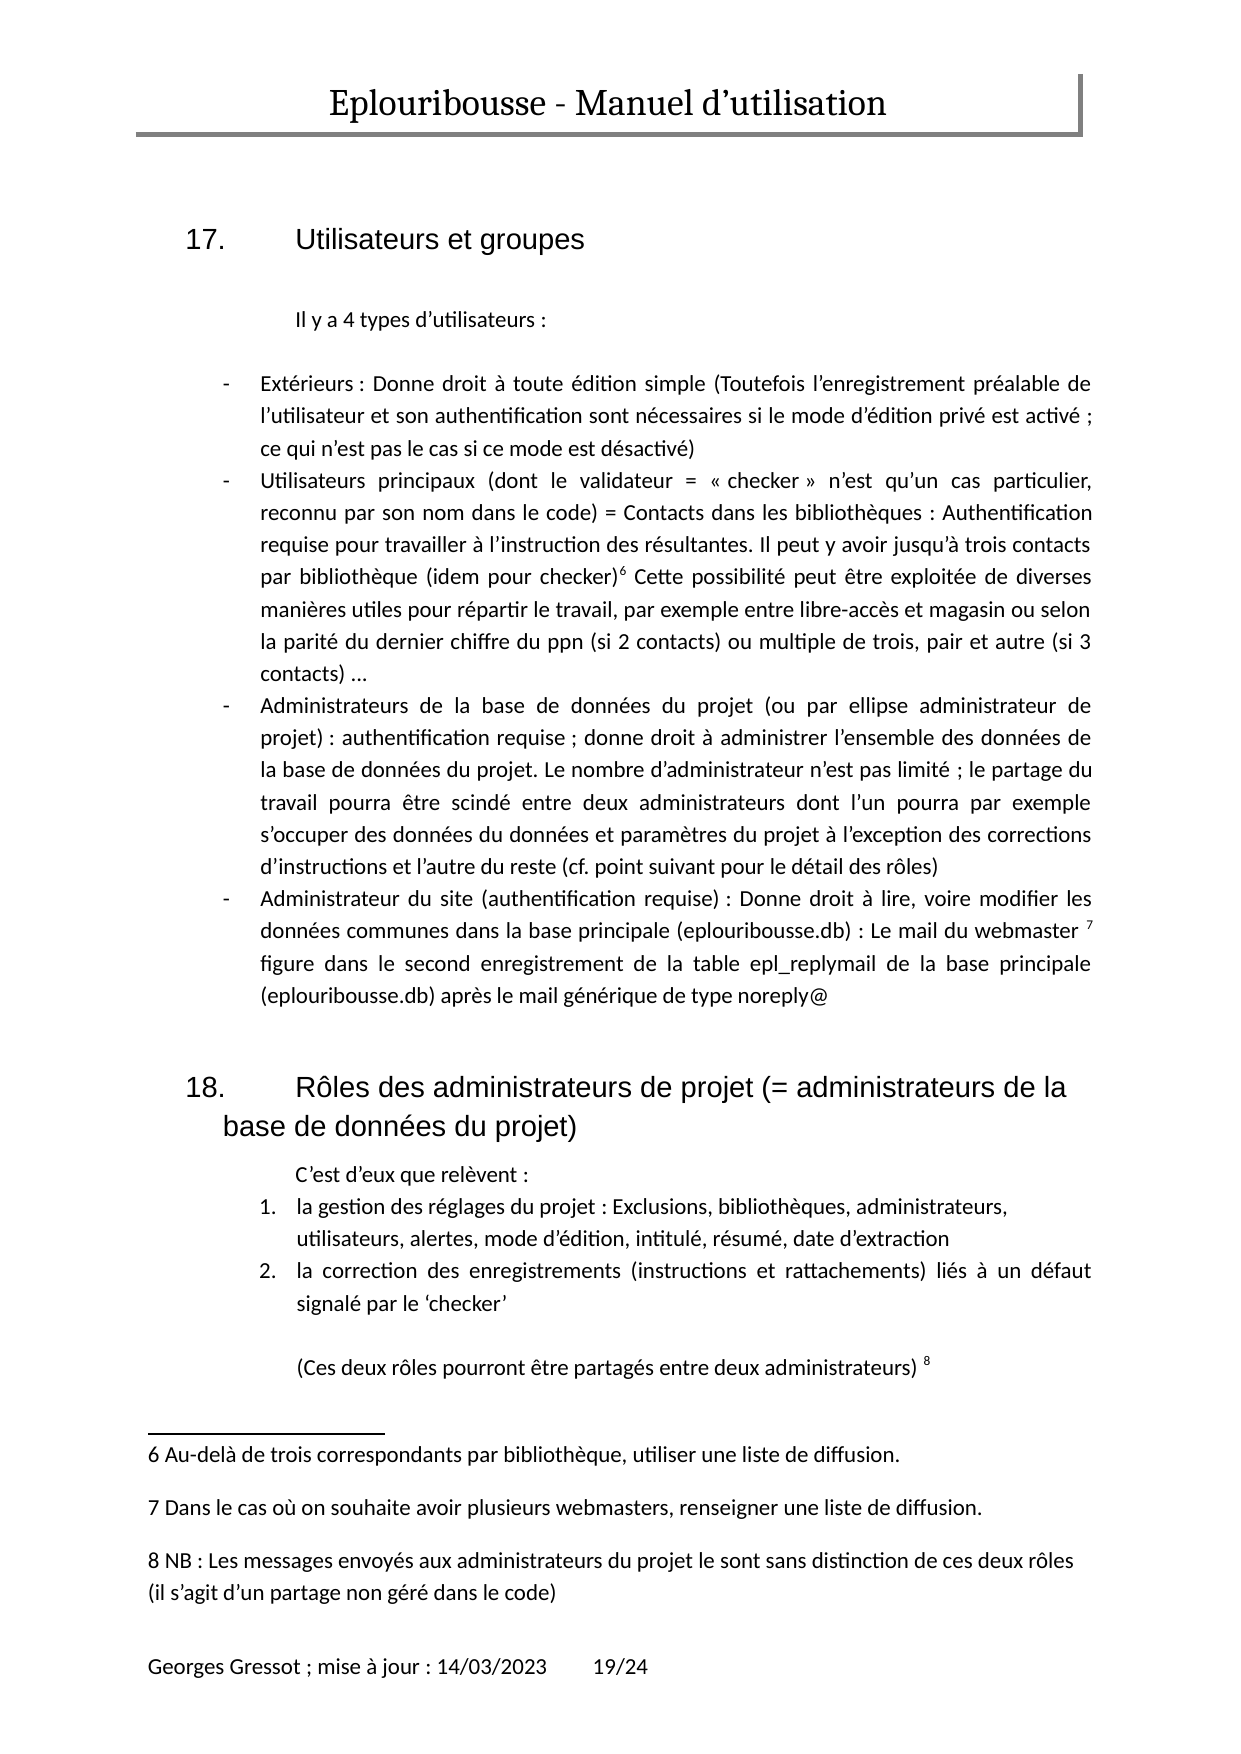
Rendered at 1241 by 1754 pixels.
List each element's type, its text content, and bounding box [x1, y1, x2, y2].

list Administrateur du site (authentification requise) : Donne droit à lire, voire modifier les données communes dans la base principale (eplouribousse.db) : Le mail du webmaster figure dans le second enregistrement de la table epl_replymail de la base principale (eplouribousse.db) après le mail générique de type noreply@ [223, 884, 1093, 1009]
list Utilisateurs principaux (dont le validateur = « checker » n’est qu’un cas particulier, reconnu par son nom dans le code) = Contacts dans les bibliothèques : Authentification requise pour travailler à l’instruction des résultantes. Il peut y avoir jusqu’à trois contacts par bibliothèque (idem pour checker) Cette possibilité peut être exploitée de diverses manières utiles pour répartir le travail, par exemple entre libre-accès et magasin ou selon la parité du dernier chiffre du ppn (si 2 contacts) ou multiple de trois, pair et autre (si 3 contacts) ... [223, 466, 1093, 687]
subtitle Rôles des administrateurs de projet (= administrateurs de la base de données du projet) [185, 1070, 1093, 1142]
list Dans le cas où on souhaite avoir plusieurs webmasters, renseigner une liste de diffusion. [148, 1493, 1093, 1521]
list C’est d’eux que relèvent : [221, 1160, 1093, 1188]
list la correction des enregistrements (instructions et rattachements) liés à un défaut signalé par le ‘checker’ [259, 1256, 1093, 1317]
list la gestion des réglages du projet : Exclusions, bibliothèques, administrateurs, utilisateurs, alertes, mode d’édition, intitulé, résumé, date d’extraction [259, 1192, 1093, 1252]
list Extérieurs : Donne droit à toute édition simple (Toutefois l’enregistrement préalable de l’utilisateur et son authentification sont nécessaires si le mode d’édition privé est activé ; ce qui n’est pas le cas si ce mode est désactivé) [223, 369, 1093, 462]
list Il y a 4 types d’utilisateurs : [295, 305, 1093, 333]
list Administrateurs de la base de données du projet (ou par ellipse administrateur de projet) : authentification requise ; donne droit à administrer l’ensemble des données de la base de données du projet. Le nombre d’administrateur n’est pas limité ; le partage du travail pourra être scindé entre deux administrateurs dont l’un pourra par exemple s’occuper des données du données et paramètres du projet à l’exception des corrections d’instructions et l’autre du reste (cf. point suivant pour le détail des rôles) [223, 691, 1093, 880]
list NB : Les messages envoyés aux administrateurs du projet le sont sans distinction de ces deux rôles (il s’agit d’un partage non géré dans le code) [148, 1546, 1093, 1606]
list Au-delà de trois correspondants par bibliothèque, utiliser une liste de diffusion. [148, 1440, 1093, 1468]
subtitle Utilisateurs et groupes [185, 222, 1093, 255]
list (Ces deux rôles pourront être partagés entre deux administrateurs) [259, 1353, 1093, 1381]
